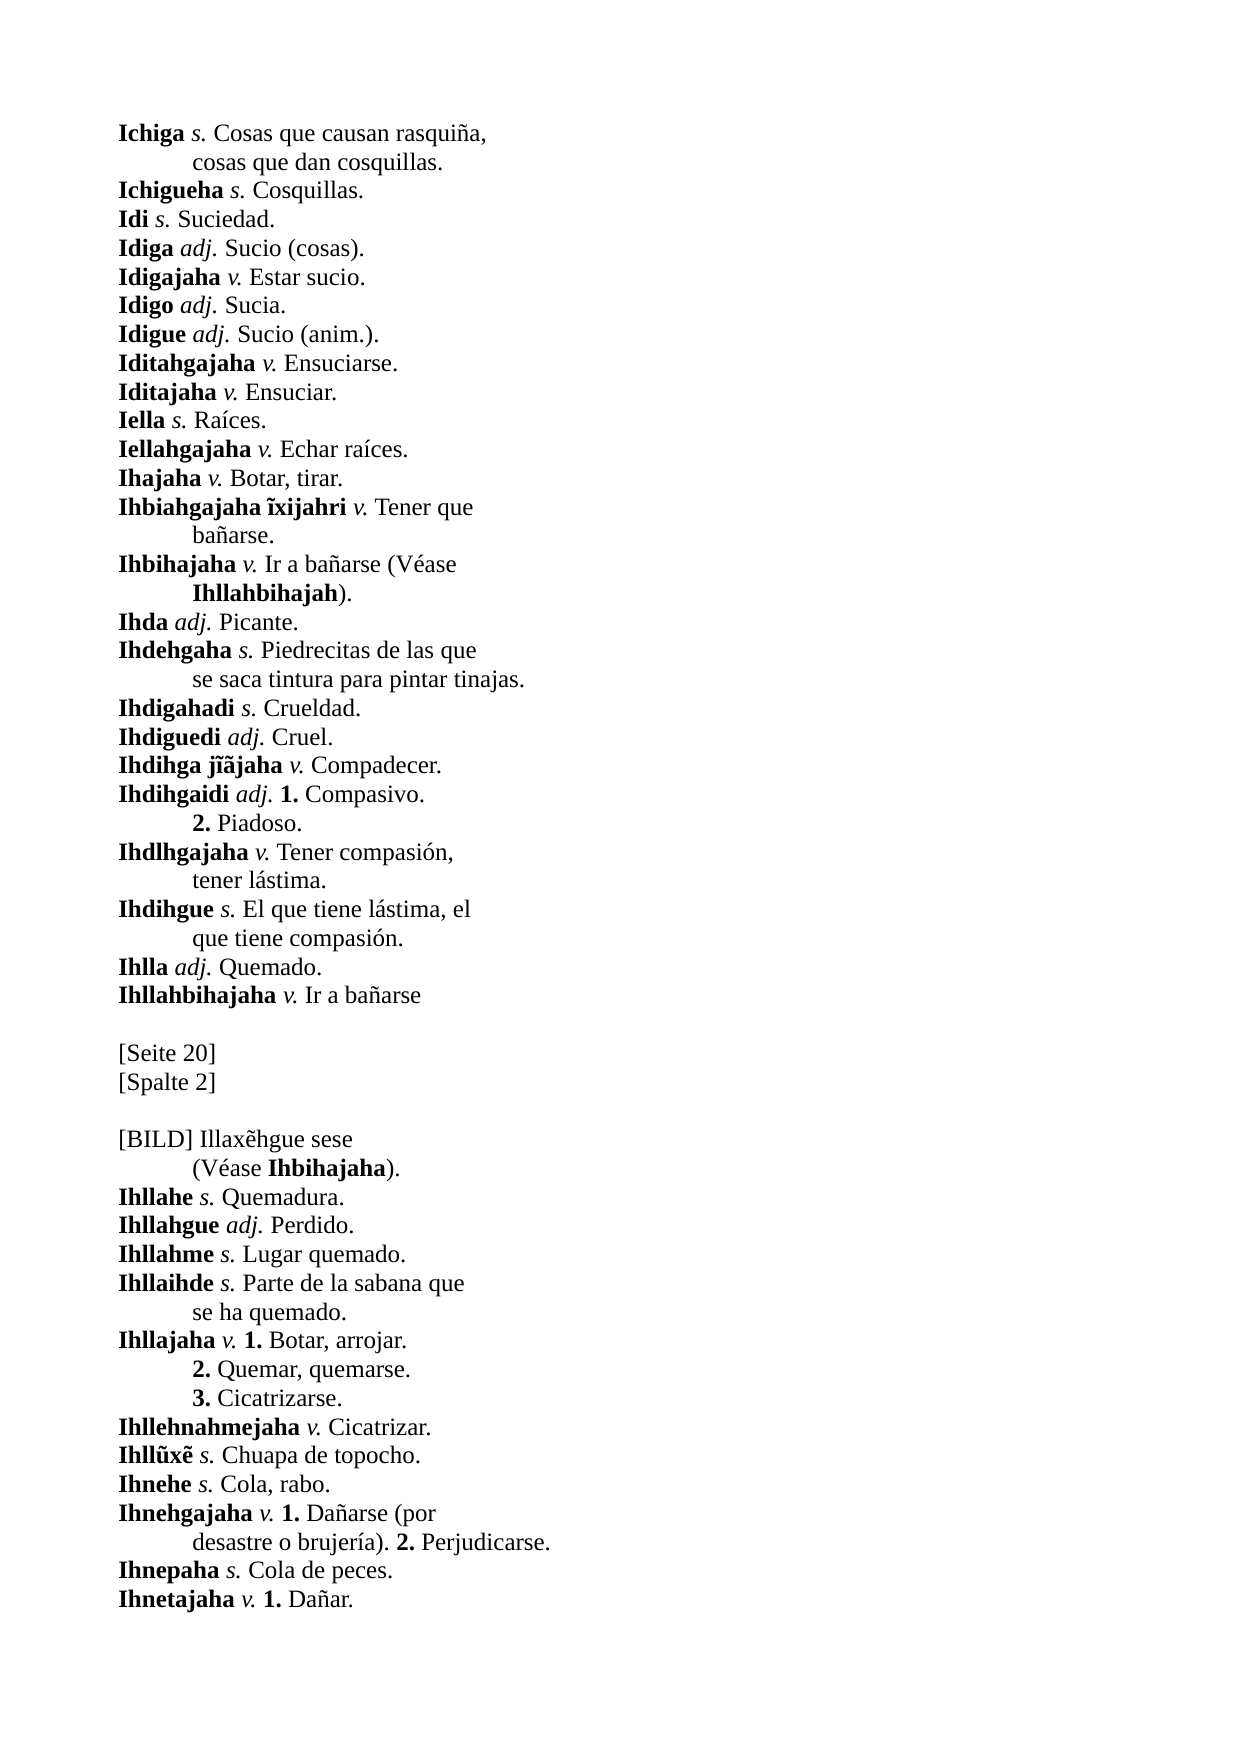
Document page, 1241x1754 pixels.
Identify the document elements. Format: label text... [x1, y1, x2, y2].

text Ichigueha s. Cosquillas. [118, 176, 1122, 204]
text Ihllahme s. Lugar quemado. [118, 1239, 1122, 1268]
text 2. Piadoso. [118, 808, 1122, 837]
text Ihajaha v. Botar, tirar. [118, 463, 1122, 492]
text Ihnepaha s. Cola de peces. [118, 1556, 1122, 1584]
text Ihlla adj. Quemado. [118, 952, 1122, 981]
text Idiga adj. Sucio (cosas). [118, 233, 1122, 262]
text Iditahgajaha v. Ensuciarse. [118, 348, 1122, 377]
text Ihdehgaha s. Piedrecitas de las que [118, 636, 1122, 664]
text Ihbihajaha v. Ir a bañarse (Véase [118, 549, 1122, 578]
text Ihllaihde s. Parte de la sabana que [118, 1268, 1122, 1297]
text cosas que dan cosquillas. [118, 147, 1122, 176]
text Ihllahe s. Quemadura. [118, 1182, 1122, 1211]
text Idi s. Suciedad. [118, 204, 1122, 233]
text Ihnehe s. Cola, rabo. [118, 1469, 1122, 1498]
text [BILD] Illaxẽhgue sese [118, 1124, 1122, 1153]
text Ihdihgaidi adj. 1. Compasivo. [118, 779, 1122, 808]
text Ihllahbihajaha v. Ir a bañarse [118, 981, 1122, 1009]
text Ihdigahadi s. Crueldad. [118, 693, 1122, 722]
text Ihdlhgajaha v. Tener compasión, [118, 837, 1122, 866]
text Ihllahbihajah). [118, 578, 1122, 607]
text [Spalte 2] [118, 1067, 1122, 1096]
text tener lástima. [118, 866, 1122, 894]
text bañarse. [118, 521, 1122, 549]
text se ha quemado. [118, 1297, 1122, 1326]
text que tiene compasión. [118, 923, 1122, 952]
text [Seite 20] [118, 1038, 1122, 1067]
text Idigo adj. Sucia. [118, 291, 1122, 319]
text Idigue adj. Sucio (anim.). [118, 319, 1122, 348]
text Ihnetajaha v. 1. Dañar. [118, 1584, 1122, 1613]
text Ihnehgajaha v. 1. Dañarse (por [118, 1498, 1122, 1527]
text Ihbiahgajaha ĩxijahri v. Tener que [118, 492, 1122, 521]
text Ihdiguedi adj. Cruel. [118, 722, 1122, 751]
text Ihllajaha v. 1. Botar, arrojar. [118, 1326, 1122, 1354]
text Ihllehnahmejaha v. Cicatrizar. [118, 1412, 1122, 1441]
text Idigajaha v. Estar sucio. [118, 262, 1122, 291]
text se saca tintura para pintar tinajas. [118, 664, 1122, 693]
text (Véase Ihbihajaha). [118, 1153, 1122, 1182]
text Ihllahgue adj. Perdido. [118, 1211, 1122, 1239]
text 3. Cicatrizarse. [118, 1383, 1122, 1412]
text Ihdihga jĩãjaha v. Compadecer. [118, 751, 1122, 779]
text Ihda adj. Picante. [118, 607, 1122, 636]
text Iellahgajaha v. Echar raíces. [118, 434, 1122, 463]
text desastre o brujería). 2. Perjudicarse. [118, 1527, 1122, 1556]
text Ihllũxẽ s. Chuapa de topocho. [118, 1441, 1122, 1469]
text Iella s. Raíces. [118, 406, 1122, 434]
text 2. Quemar, quemarse. [118, 1354, 1122, 1383]
text Iditajaha v. Ensuciar. [118, 377, 1122, 406]
text Ichiga s. Cosas que causan rasquiña, [118, 118, 1122, 147]
text Ihdihgue s. El que tiene lástima, el [118, 894, 1122, 923]
